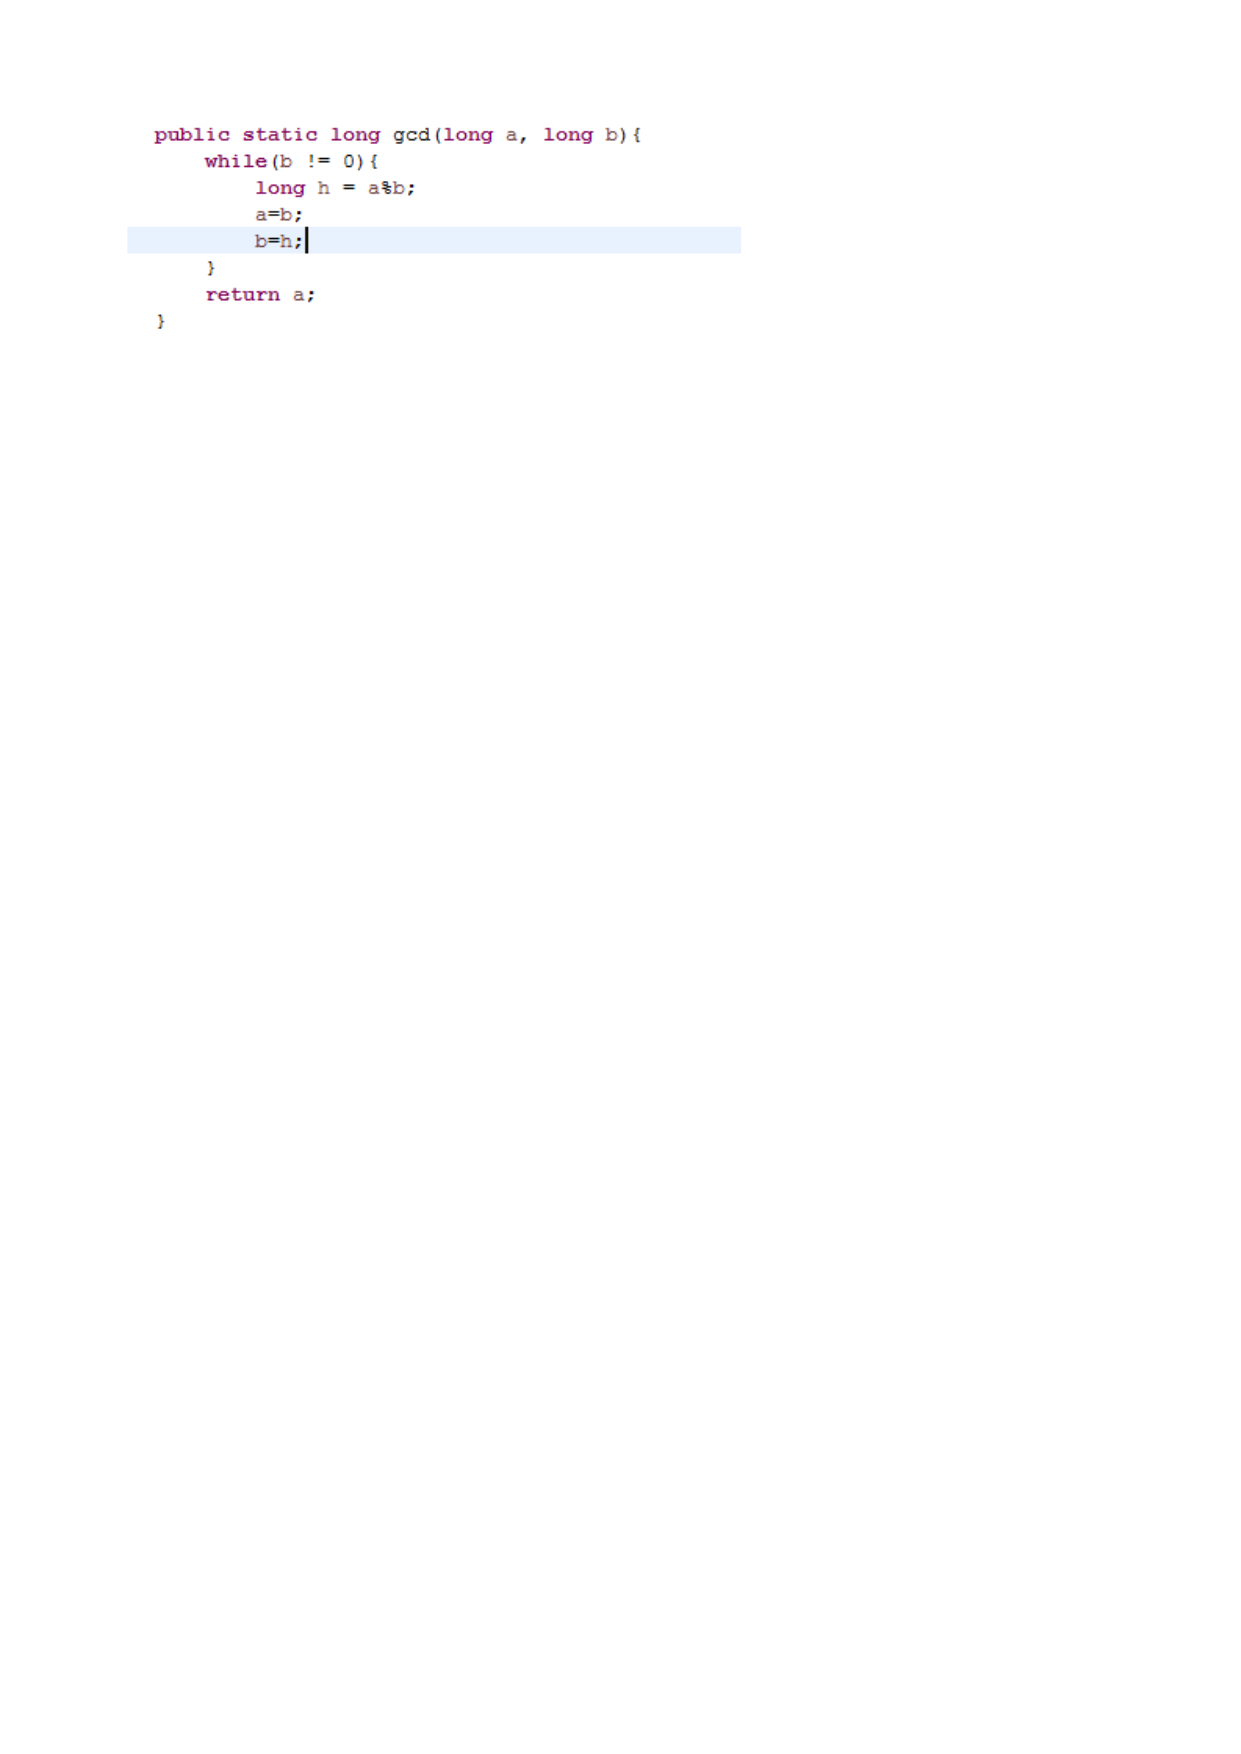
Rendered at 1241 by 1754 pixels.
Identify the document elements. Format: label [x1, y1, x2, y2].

picture [127, 122, 742, 340]
